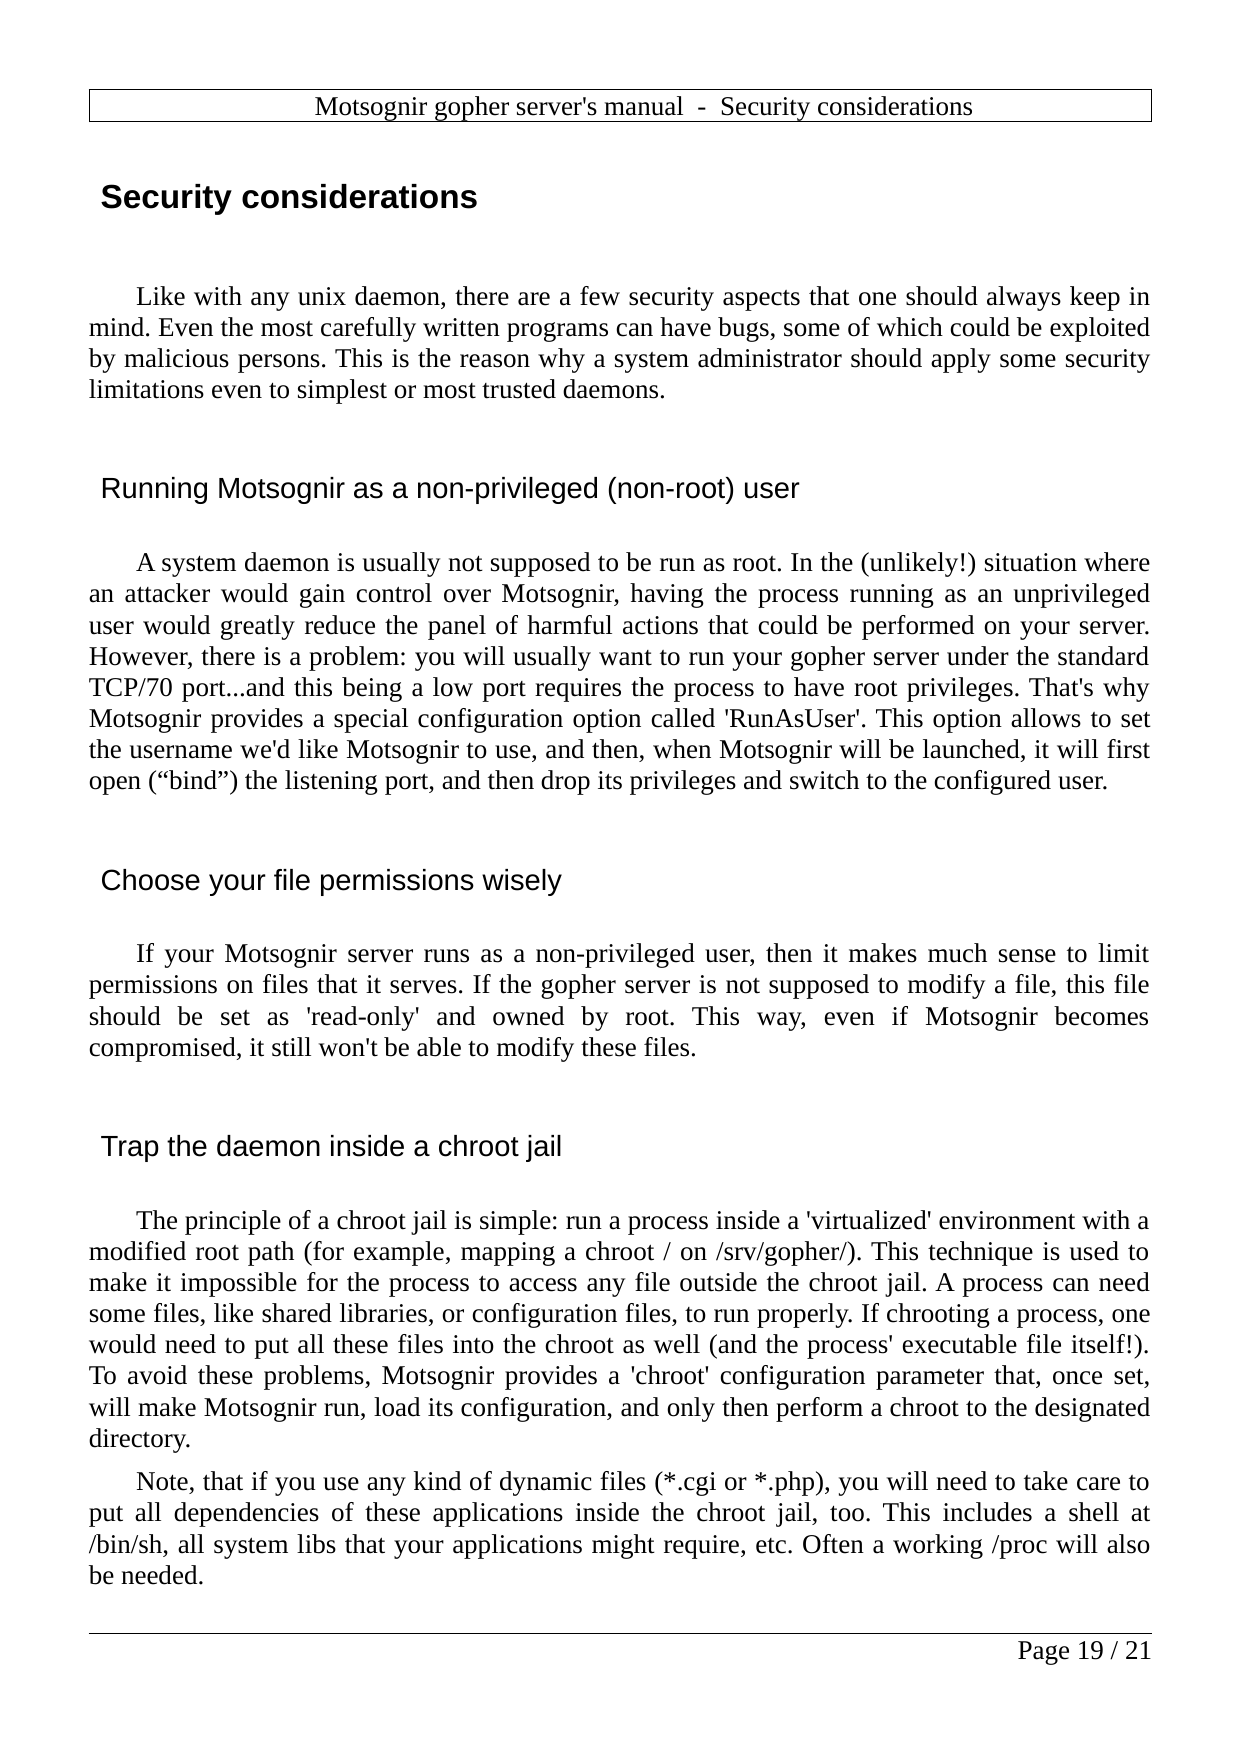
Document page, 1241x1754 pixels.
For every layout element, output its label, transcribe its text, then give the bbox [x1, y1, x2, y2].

text The principle of a chroot jail is simple: run a process inside a 'virtualized' environment with a modified root path (for example, mapping a chroot / on /srv/gopher/). This technique is used to make it impossible for the process to access any file outside the chroot jail. A process can need some files, like shared libraries, or configuration files, to run properly. If chrooting a process, one would need to put all these files into the chroot as well (and the process' executable file itself!). To avoid these problems, Motsognir provides a 'chroot' configuration parameter that, once set, will make Motsognir run, load its configuration, and only then perform a chroot to the designated directory. [88, 1204, 1152, 1453]
subtitle Security considerations [100, 177, 1152, 215]
text Like with any unix daemon, there are a few security aspects that one should always keep in mind. Even the most carefully written programs can have bugs, some of which could be exploited by malicious persons. This is the reason why a system administrator should apply some security limitations even to simplest or most trusted daemons. [88, 280, 1152, 405]
text A system daemon is usually not supposed to be run as root. In the (unlikely!) situation where an attacker would gain control over Motsognir, having the process running as an unprivileged user would greatly reduce the panel of harmful actions that could be performed on your server. However, there is a problem: you will usually want to run your gopher server under the standard TCP/70 port...and this being a low port requires the process to have root privileges. That's why Motsognir provides a special configuration option called 'RunAsUser'. This option allows to set the username we'd like Motsognir to use, and then, when Motsognir will be launched, it will first open (“bind”) the listening port, and then drop its privileges and switch to the configured user. [88, 546, 1152, 796]
subtitle Running Motsognir as a non-privileged (non-root) user [100, 472, 1152, 505]
subtitle Choose your file permissions wisely [100, 862, 1152, 896]
text If your Motsognir server runs as a non-privileged user, then it makes much sense to limit permissions on files that it serves. If the gopher server is not supposed to modify a file, this file should be set as 'read-only' and owned by root. This way, even if Motsognir becomes compromised, it still won't be able to modify these files. [88, 937, 1152, 1062]
text Note, that if you use any kind of dynamic files (*.cgi or *.php), you will need to take care to put all dependencies of these applications inside the chroot jail, too. This includes a shell at /bin/sh, all system libs that your applications might require, etc. Often a working /proc will also be needed. [88, 1465, 1152, 1590]
subtitle Trap the daemon inside a chroot jail [100, 1129, 1152, 1162]
